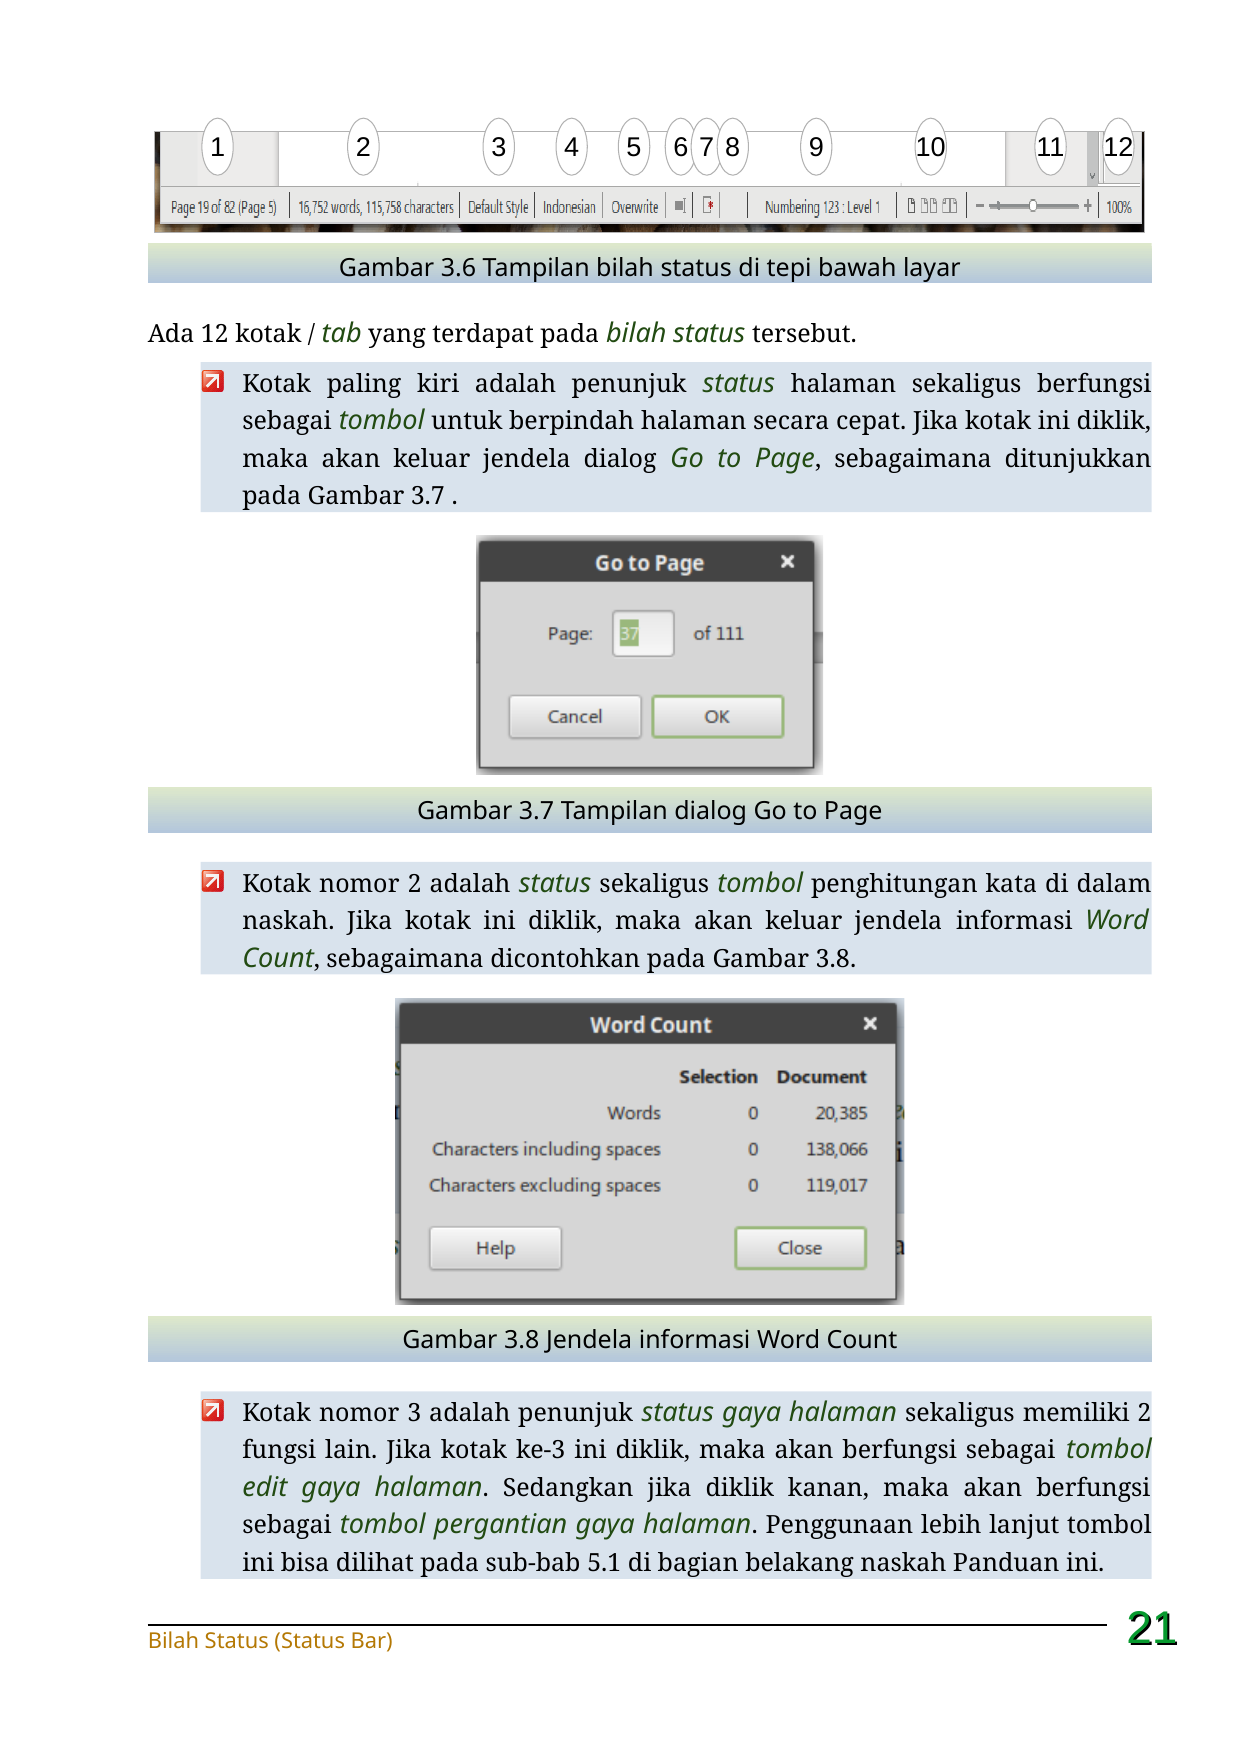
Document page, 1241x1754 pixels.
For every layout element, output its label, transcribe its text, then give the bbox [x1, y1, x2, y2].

text Gambar 3.6 Tampilan bilah status di tepi bawah layar [148, 243, 1152, 283]
picture [155, 132, 1144, 232]
text Gambar 3.8 Jendela informasi Word Count [148, 1316, 1152, 1362]
text Gambar 3.7 Tampilan dialog Go to Page [148, 787, 1152, 833]
list Kotak nomor 3 adalah penunjuk status gaya halaman sekaligus memiliki 2 fungsi lain. Jika kotak ke-3 ini diklik, maka akan berfungsi sebagai tombol edit gaya halaman. Sedangkan jika diklik kanan, maka akan berfungsi sebagai tombol pergantian gaya halaman. Penggunaan lebih lanjut tombol ini bisa dilihat pada sub-bab 5.1 di bagian belakang naskah Panduan ini. [201, 1391, 1152, 1579]
list Kotak paling kiri adalah penunjuk status halaman sekaligus berfungsi sebagai tombol untuk berpindah halaman secara cepat. Jika kotak ini diklik, maka akan keluar jendela dialog Go to Page, sebagaimana ditunjukkan pada Gambar 3.7 . [201, 362, 1152, 512]
picture [476, 535, 824, 775]
list Kotak nomor 2 adalah status sekaligus tombol penghitungan kata di dalam naskah. Jika kotak ini diklik, maka akan keluar jendela informasi Word Count, sebagaimana dicontohkan pada Gambar 3.8. [201, 862, 1152, 974]
text Ada 12 kotak / tab yang terdapat pada bilah status tersebut. [148, 313, 1152, 350]
picture [395, 998, 905, 1305]
